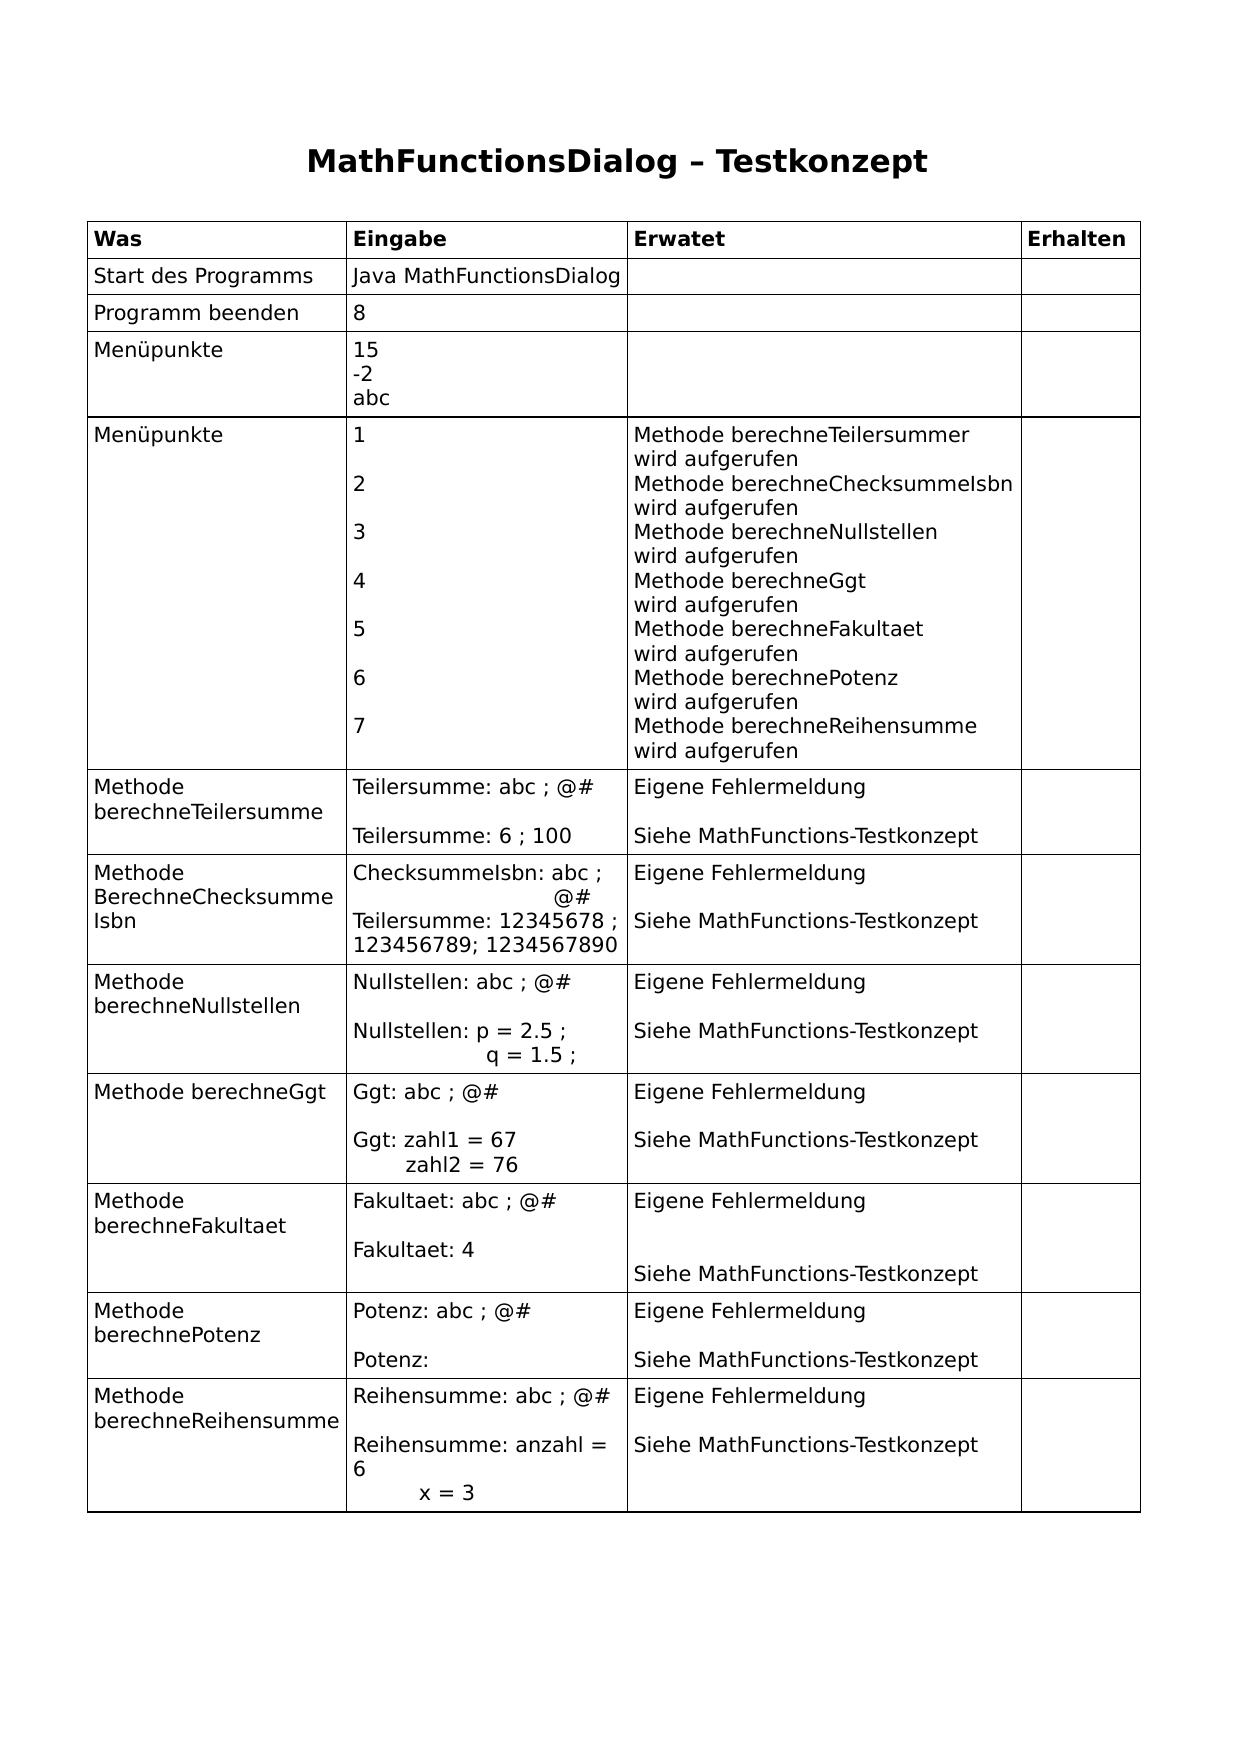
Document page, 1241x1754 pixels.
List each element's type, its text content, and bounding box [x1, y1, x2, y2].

table_cell Programm beenden [88, 295, 346, 331]
table_cell Methode BerechneChecksumme Isbn [88, 855, 346, 963]
table_cell [1022, 332, 1140, 416]
table_cell [1022, 965, 1140, 1073]
table_cell Nullstellen: abc ; @# Nullstellen: p = 2.5 ; q = 1.5 ; [347, 965, 627, 1073]
table_cell [1022, 418, 1140, 769]
table_cell [1022, 295, 1140, 331]
table_cell 8 [347, 295, 627, 331]
table_cell Start des Programms [88, 259, 346, 294]
table_cell Methode berechneTeilersumme [88, 770, 346, 854]
table_cell Reihensumme: abc ; @# Reihensumme: anzahl = 6 x = 3 [347, 1379, 627, 1511]
table_header Erwatet [628, 222, 1021, 257]
table_cell Fakultaet: abc ; @# Fakultaet: 4 [347, 1184, 627, 1292]
table_cell Methode berechneTeilersummer wird aufgerufen Methode berechneChecksummeIsbn wird aufgerufen Methode berechneNullstellen wird aufgerufen Methode berechneGgt wird aufgerufen Methode berechneFakultaet wird aufgerufen Methode berechnePotenz wird aufgerufen Methode berechneReihensumme wird aufgerufen [628, 418, 1021, 769]
title MathFunctionsDialog – Testkonzept [87, 143, 1147, 179]
table_cell Methode berechneFakultaet [88, 1184, 346, 1292]
table_cell Menüpunkte [88, 418, 346, 769]
table_header Erhalten [1022, 222, 1140, 257]
table_cell ChecksummeIsbn: abc ; @# Teilersumme: 12345678 ; 123456789; 1234567890 [347, 855, 627, 963]
table_cell Methode berechneGgt [88, 1074, 346, 1183]
table_cell Ggt: abc ; @# Ggt: zahl1 = 67 zahl2 = 76 [347, 1074, 627, 1183]
table_cell [1022, 1074, 1140, 1183]
table_cell [628, 259, 1021, 294]
table_cell [1022, 855, 1140, 963]
table_header Eingabe [347, 222, 627, 257]
table_cell Menüpunkte [88, 332, 346, 416]
table_cell [1022, 770, 1140, 854]
table_cell Teilersumme: abc ; @# Teilersumme: 6 ; 100 [347, 770, 627, 854]
table_cell [628, 332, 1021, 416]
table_cell Eigene Fehlermeldung Siehe MathFunctions-Testkonzept [628, 1074, 1021, 1183]
table_cell Eigene Fehlermeldung Siehe MathFunctions-Testkonzept [628, 1293, 1021, 1378]
table_cell Eigene Fehlermeldung Siehe MathFunctions-Testkonzept [628, 1379, 1021, 1511]
table_cell [628, 295, 1021, 331]
table_cell Java MathFunctionsDialog [347, 259, 627, 294]
table_cell [1022, 1293, 1140, 1378]
table_cell [1022, 1379, 1140, 1511]
table_cell 15 -2 abc [347, 332, 627, 416]
table_cell Eigene Fehlermeldung Siehe MathFunctions-Testkonzept [628, 1184, 1021, 1292]
table_cell Potenz: abc ; @# Potenz: [347, 1293, 627, 1378]
table_cell Eigene Fehlermeldung Siehe MathFunctions-Testkonzept [628, 770, 1021, 854]
table_cell [1022, 259, 1140, 294]
table_cell [1022, 1184, 1140, 1292]
table_cell Methode berechneNullstellen [88, 965, 346, 1073]
table_cell Methode berechneReihensumme [88, 1379, 346, 1511]
table_cell Methode berechnePotenz [88, 1293, 346, 1378]
table_cell Eigene Fehlermeldung Siehe MathFunctions-Testkonzept [628, 855, 1021, 963]
table_cell Eigene Fehlermeldung Siehe MathFunctions-Testkonzept [628, 965, 1021, 1073]
table_header Was [88, 222, 346, 257]
table_cell 1 2 3 4 5 6 7 [347, 418, 627, 769]
